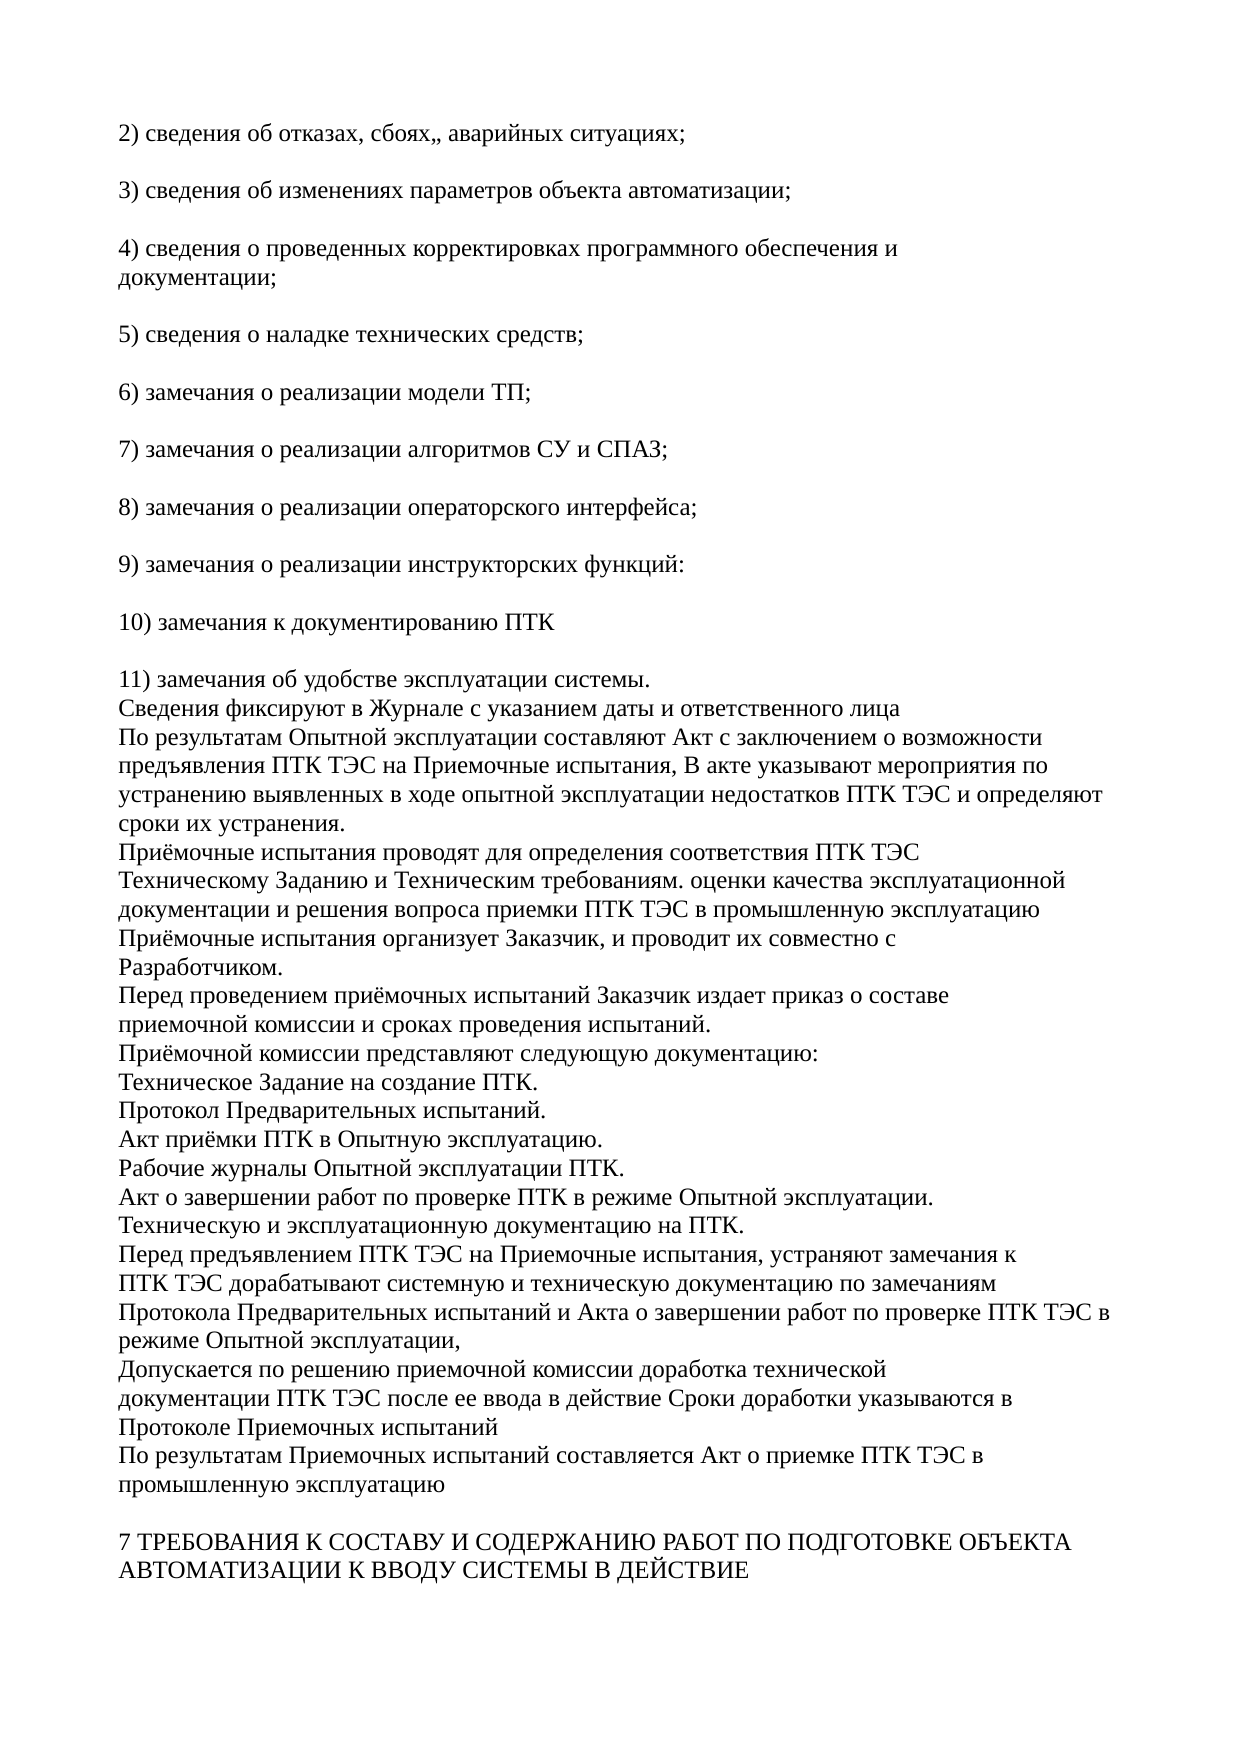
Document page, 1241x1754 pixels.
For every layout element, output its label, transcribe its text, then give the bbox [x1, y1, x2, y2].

text Разработчиком. [118, 952, 1122, 981]
text 7 ТРЕБОВАНИЯ К СОСТАВУ И СОДЕРЖАНИЮ РАБОТ ПО ПОДГОТОВКЕ ОБЪЕКТА АВТОМАТИЗАЦИИ К ВВОДУ СИСТЕМЫ В ДЕЙСТВИЕ [118, 1527, 1122, 1584]
text Сведения фиксируют в Журнале с указанием даты и ответственного лица [118, 693, 1122, 722]
text Техническому Заданию и Техническим требованиям. оценки качества эксплуатационной [118, 866, 1122, 894]
text Протокол Предварительных испытаний. [118, 1096, 1122, 1124]
text Приёмочные испытания проводят для определения соответствия ПТК ТЭС [118, 837, 1122, 866]
text предъявления ПТК ТЭС на Приемочные испытания, В акте указывают мероприятия по [118, 751, 1122, 779]
text Акт приёмки ПТК в Опытную эксплуатацию. [118, 1124, 1122, 1153]
text 5) сведения о наладке технических средств; [118, 319, 1122, 348]
text Техническую и эксплуатационную документацию на ПТК. [118, 1211, 1122, 1239]
text Протокола Предварительных испытаний и Акта о завершении работ по проверке ПТК ТЭС в [118, 1297, 1122, 1326]
text Приёмочные испытания организует Заказчик, и проводит их совместно с [118, 923, 1122, 952]
text сроки их устранения. [118, 808, 1122, 837]
text документации ПТК ТЭС после ее ввода в действие Сроки доработки указываются в [118, 1383, 1122, 1412]
text Техническое Задание на создание ПТК. [118, 1067, 1122, 1096]
text 8) замечания о реализации операторского интерфейса; [118, 492, 1122, 521]
text Перед предъявлением ПТК ТЭС на Приемочные испытания, устраняют замечания к [118, 1239, 1122, 1268]
text Приёмочной комиссии представляют следующую документацию: [118, 1038, 1122, 1067]
text документации; [118, 262, 1122, 291]
text Допускается по решению приемочной комиссии доработка технической [118, 1354, 1122, 1383]
text приемочной комиссии и сроках проведения испытаний. [118, 1009, 1122, 1038]
text 9) замечания о реализации инструкторских функций: [118, 549, 1122, 578]
text Рабочие журналы Опытной эксплуатации ПТК. [118, 1153, 1122, 1182]
text Акт о завершении работ по проверке ПТК в режиме Опытной эксплуатации. [118, 1182, 1122, 1211]
text 11) замечания об удобстве эксплуатации системы. [118, 664, 1122, 693]
text устранению выявленных в ходе опытной эксплуатации недостатков ПТК ТЭС и определяют [118, 779, 1122, 808]
text По результатам Приемочных испытаний составляется Акт о приемке ПТК ТЭС в [118, 1441, 1122, 1469]
text документации и решения вопроса приемки ПТК ТЭС в промышленную эксплуатацию [118, 894, 1122, 923]
text 10) замечания к документированию ПТК [118, 607, 1122, 636]
text 4) сведения о проведенных корректировках программного обеспечения и [118, 233, 1122, 262]
text Перед проведением приёмочных испытаний Заказчик издает приказ о составе [118, 981, 1122, 1009]
text Протоколе Приемочных испытаний [118, 1412, 1122, 1441]
text режиме Опытной эксплуатации, [118, 1326, 1122, 1354]
text промышленную эксплуатацию [118, 1469, 1122, 1498]
text 3) сведения об изменениях параметров объекта автоматизации; [118, 176, 1122, 204]
text 6) замечания о реализации модели ТП; [118, 377, 1122, 406]
text ПТК ТЭС дорабатывают системную и техническую документацию по замечаниям [118, 1268, 1122, 1297]
text По результатам Опытной эксплуатации составляют Акт с заключением о возможности [118, 722, 1122, 751]
text 7) замечания о реализации алгоритмов СУ и СПАЗ; [118, 434, 1122, 463]
text 2) сведения об отказах, сбоях„ аварийных ситуациях; [118, 118, 1122, 147]
